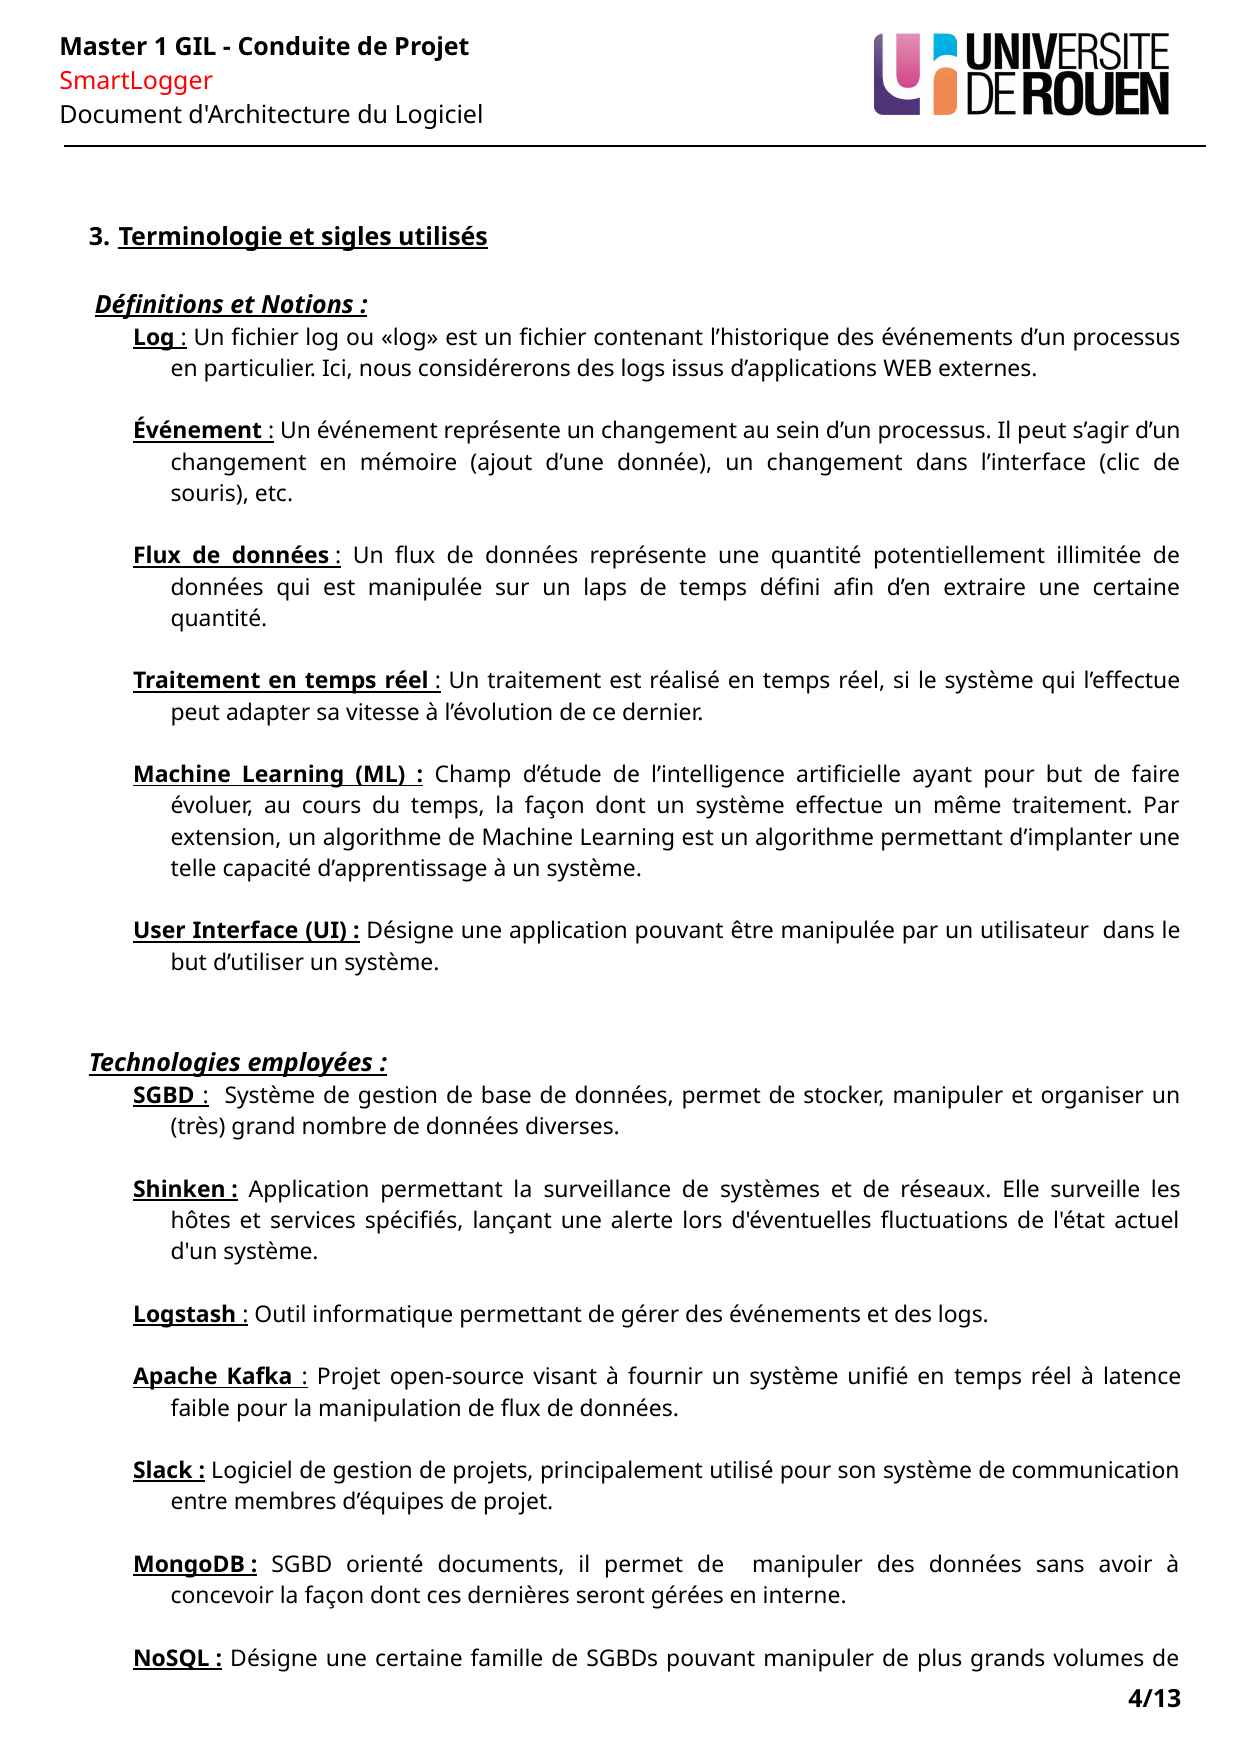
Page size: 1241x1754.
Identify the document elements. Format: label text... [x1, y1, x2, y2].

picture [872, 32, 1170, 118]
text User Interface (UI) : Désigne une application pouvant être manipulée par un utilisateur dans le but d’utiliser un système. [133, 914, 1181, 977]
text SGBD : Système de gestion de base de données, permet de stocker, manipuler et organiser un (très) grand nombre de données diverses. [133, 1079, 1181, 1142]
text Flux de données : Un flux de données représente une quantité potentiellement illimitée de données qui est manipulée sur un laps de temps défini afin d’en extraire une certaine quantité. [133, 539, 1181, 633]
text Apache Kafka : Projet open-source visant à fournir un système unifié en temps réel à latence faible pour la manipulation de flux de données. [133, 1360, 1181, 1423]
text Log : Un fichier log ou «log» est un fichier contenant l’historique des événements d’un processus en particulier. Ici, nous considérerons des logs issus d’applications WEB externes. [133, 321, 1181, 383]
text Slack : Logiciel de gestion de projets, principalement utilisé pour son système de communication entre membres d’équipes de projet. [133, 1454, 1181, 1517]
subtitle Terminologie et sigles utilisés [89, 218, 1181, 252]
text Logstash : Outil informatique permettant de gérer des événements et des logs. [133, 1298, 1181, 1329]
list NoSQL : Désigne une certaine famille de SGBDs pouvant manipuler de plus grands volumes de [133, 1642, 1181, 1673]
text Technologies employées : [88, 1045, 1181, 1079]
text MongoDB : SGBD orienté documents, il permet de manipuler des données sans avoir à concevoir la façon dont ces dernières seront gérées en interne. [133, 1548, 1181, 1610]
text Shinken : Application permettant la surveillance de systèmes et de réseaux. Elle surveille les hôtes et services spécifiés, lançant une alerte lors d'éventuelles fluctuations de l'état actuel d'un système. [133, 1173, 1181, 1267]
text Traitement en temps réel : Un traitement est réalisé en temps réel, si le système qui l’effectue peut adapter sa vitesse à l’évolution de ce dernier. [133, 664, 1181, 727]
text Événement : Un événement représente un changement au sein d’un processus. Il peut s’agir d’un changement en mémoire (ajout d’une donnée), un changement dans l’interface (clic de souris), etc. [133, 414, 1181, 508]
text Machine Learning (ML) : Champ d’étude de l’intelligence artificielle ayant pour but de faire évoluer, au cours du temps, la façon dont un système effectue un même traitement. Par extension, un algorithme de Machine Learning est un algorithme permettant d’implanter une telle capacité d’apprentissage à un système. [133, 758, 1181, 883]
text Définitions et Notions : [94, 287, 1181, 321]
